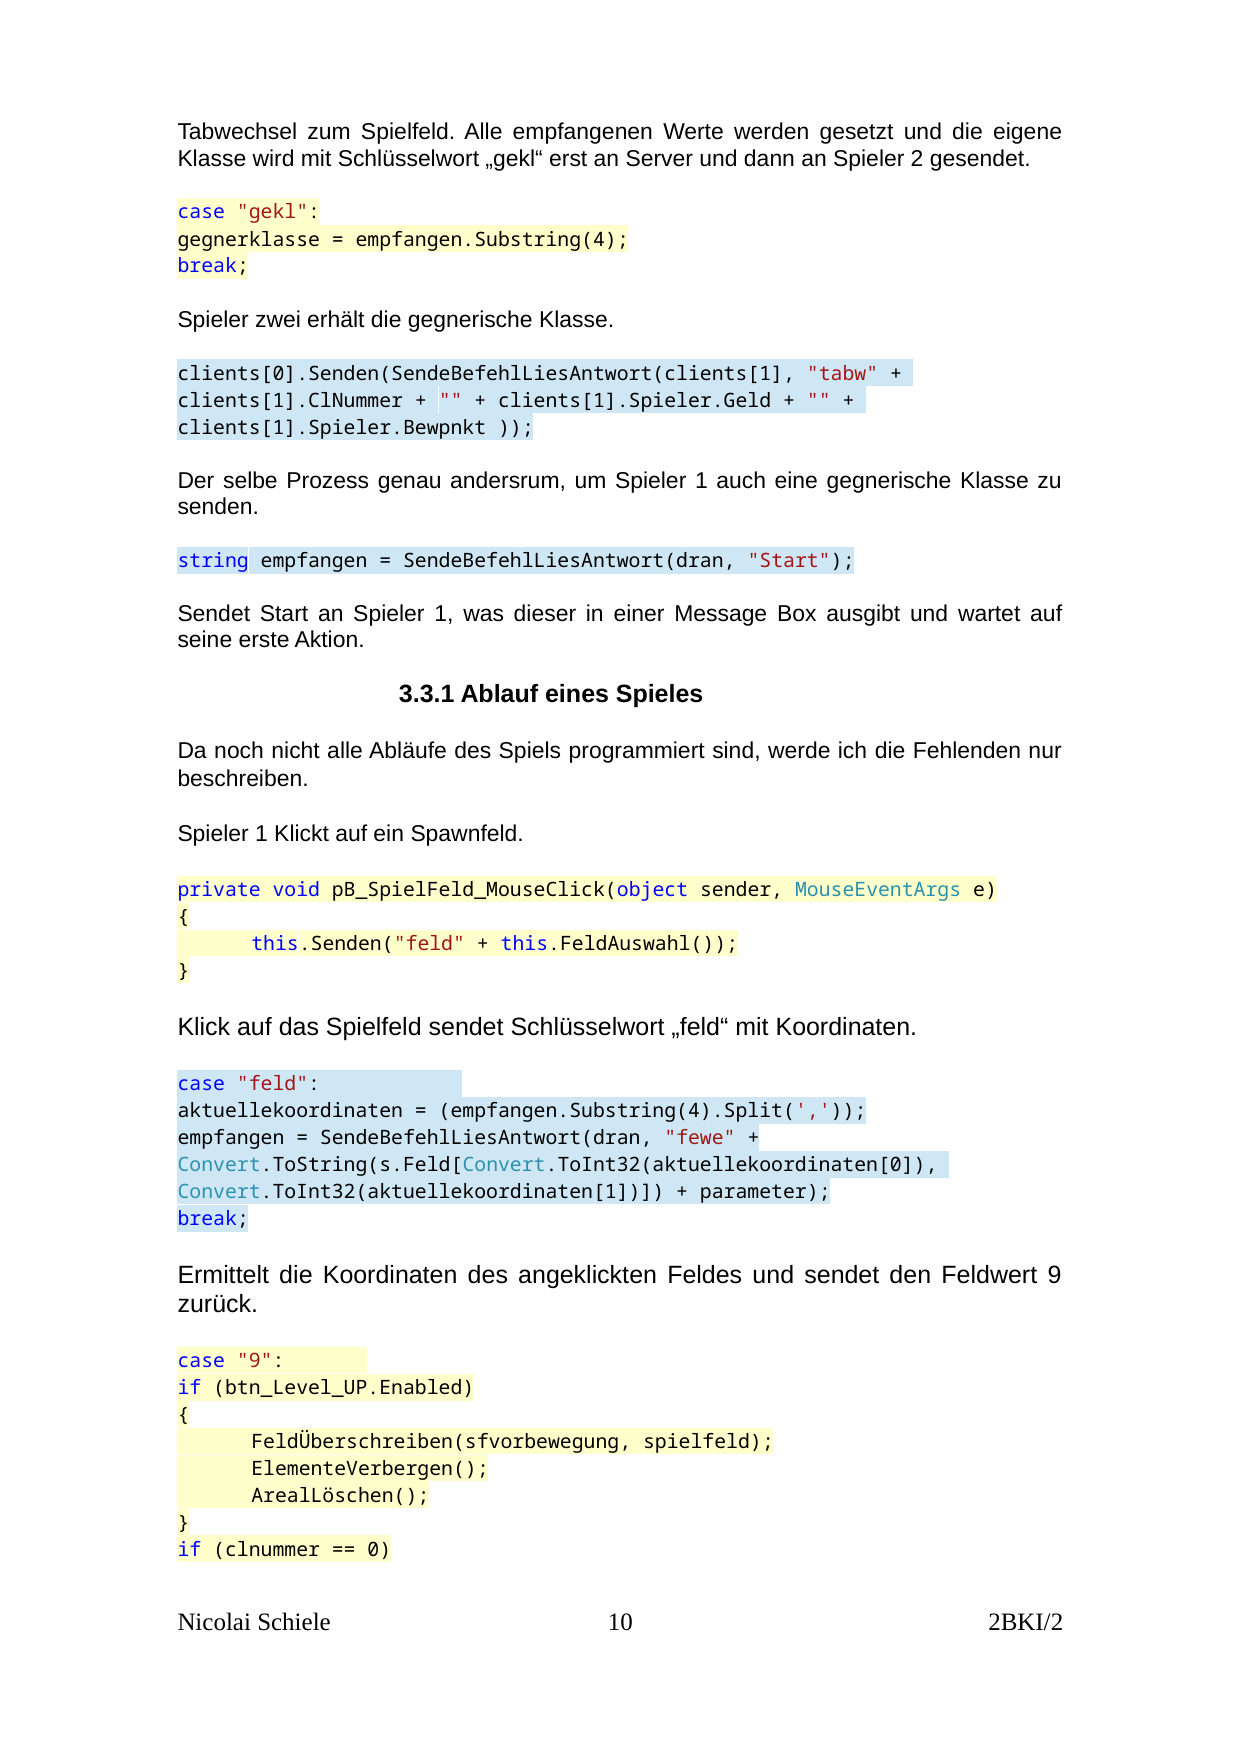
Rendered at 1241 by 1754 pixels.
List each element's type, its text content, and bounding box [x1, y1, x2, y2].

text case "gekl": [177, 198, 1063, 225]
text 3.3.1 Ablauf eines Spieles [177, 679, 1063, 708]
text this.Senden("feld" + this.FeldAuswahl()); [177, 929, 1063, 956]
text Sendet Start an Spieler 1, was dieser in einer Message Box ausgibt und wartet auf seine erste Aktion. [177, 600, 1063, 653]
text if (clnummer == 0) [177, 1535, 1063, 1562]
text Tabwechsel zum Spielfeld. Alle empfangenen Werte werden gesetzt und die eigene Klasse wird mit Schlüsselwort „gekl“ erst an Server und dann an Spieler 2 gesendet. [177, 118, 1063, 171]
text Convert.ToInt32(aktuellekoordinaten[1])]) + parameter); [177, 1178, 1063, 1204]
text if (btn_Level_UP.Enabled) [177, 1373, 1063, 1401]
text Der selbe Prozess genau andersrum, um Spieler 1 auch eine gegnerische Klasse zu senden. [177, 467, 1063, 520]
text gegnerklasse = empfangen.Substring(4); [177, 225, 1063, 252]
text } [177, 1508, 1063, 1535]
text ArealLöschen(); [177, 1481, 1063, 1508]
text Ermittelt die Koordinaten des angeklickten Feldes und sendet den Feldwert 9 zurück. [177, 1260, 1063, 1318]
text string empfangen = SendeBefehlLiesAntwort(dran, "Start"); [177, 547, 1063, 574]
text case "9": [177, 1347, 1063, 1373]
text private void pB_SpielFeld_MouseClick(object sender, MouseEventArgs e) [177, 876, 1063, 902]
text Convert.ToString(s.Feld[Convert.ToInt32(aktuellekoordinaten[0]), [177, 1151, 1063, 1178]
text clients[0].Senden(SendeBefehlLiesAntwort(clients[1], "tabw" + clients[1].ClNummer + "" + clients[1].Spieler.Geld + "" + clients[1].Spieler.Bewpnkt )); [177, 359, 1063, 440]
text Spieler zwei erhält die gegnerische Klasse. [177, 306, 1063, 332]
text FeldÜberschreiben(sfvorbewegung, spielfeld); [177, 1427, 1063, 1454]
text case "feld": [177, 1070, 1063, 1097]
text empfangen = SendeBefehlLiesAntwort(dran, "fewe" + [177, 1124, 1063, 1151]
text { [177, 902, 1063, 929]
text Klick auf das Spielfeld sendet Schlüsselwort „feld“ mit Koordinaten. [177, 1012, 1063, 1041]
text break; [177, 1204, 1063, 1232]
text { [177, 1401, 1063, 1427]
text aktuellekoordinaten = (empfangen.Substring(4).Split(',')); [177, 1097, 1063, 1124]
text Da noch nicht alle Abläufe des Spiels programmiert sind, werde ich die Fehlenden nur beschreiben. [177, 737, 1063, 792]
text ElementeVerbergen(); [177, 1454, 1063, 1481]
text } [177, 956, 1063, 983]
text break; [177, 252, 1063, 279]
text Spieler 1 Klickt auf ein Spawnfeld. [177, 820, 1063, 847]
